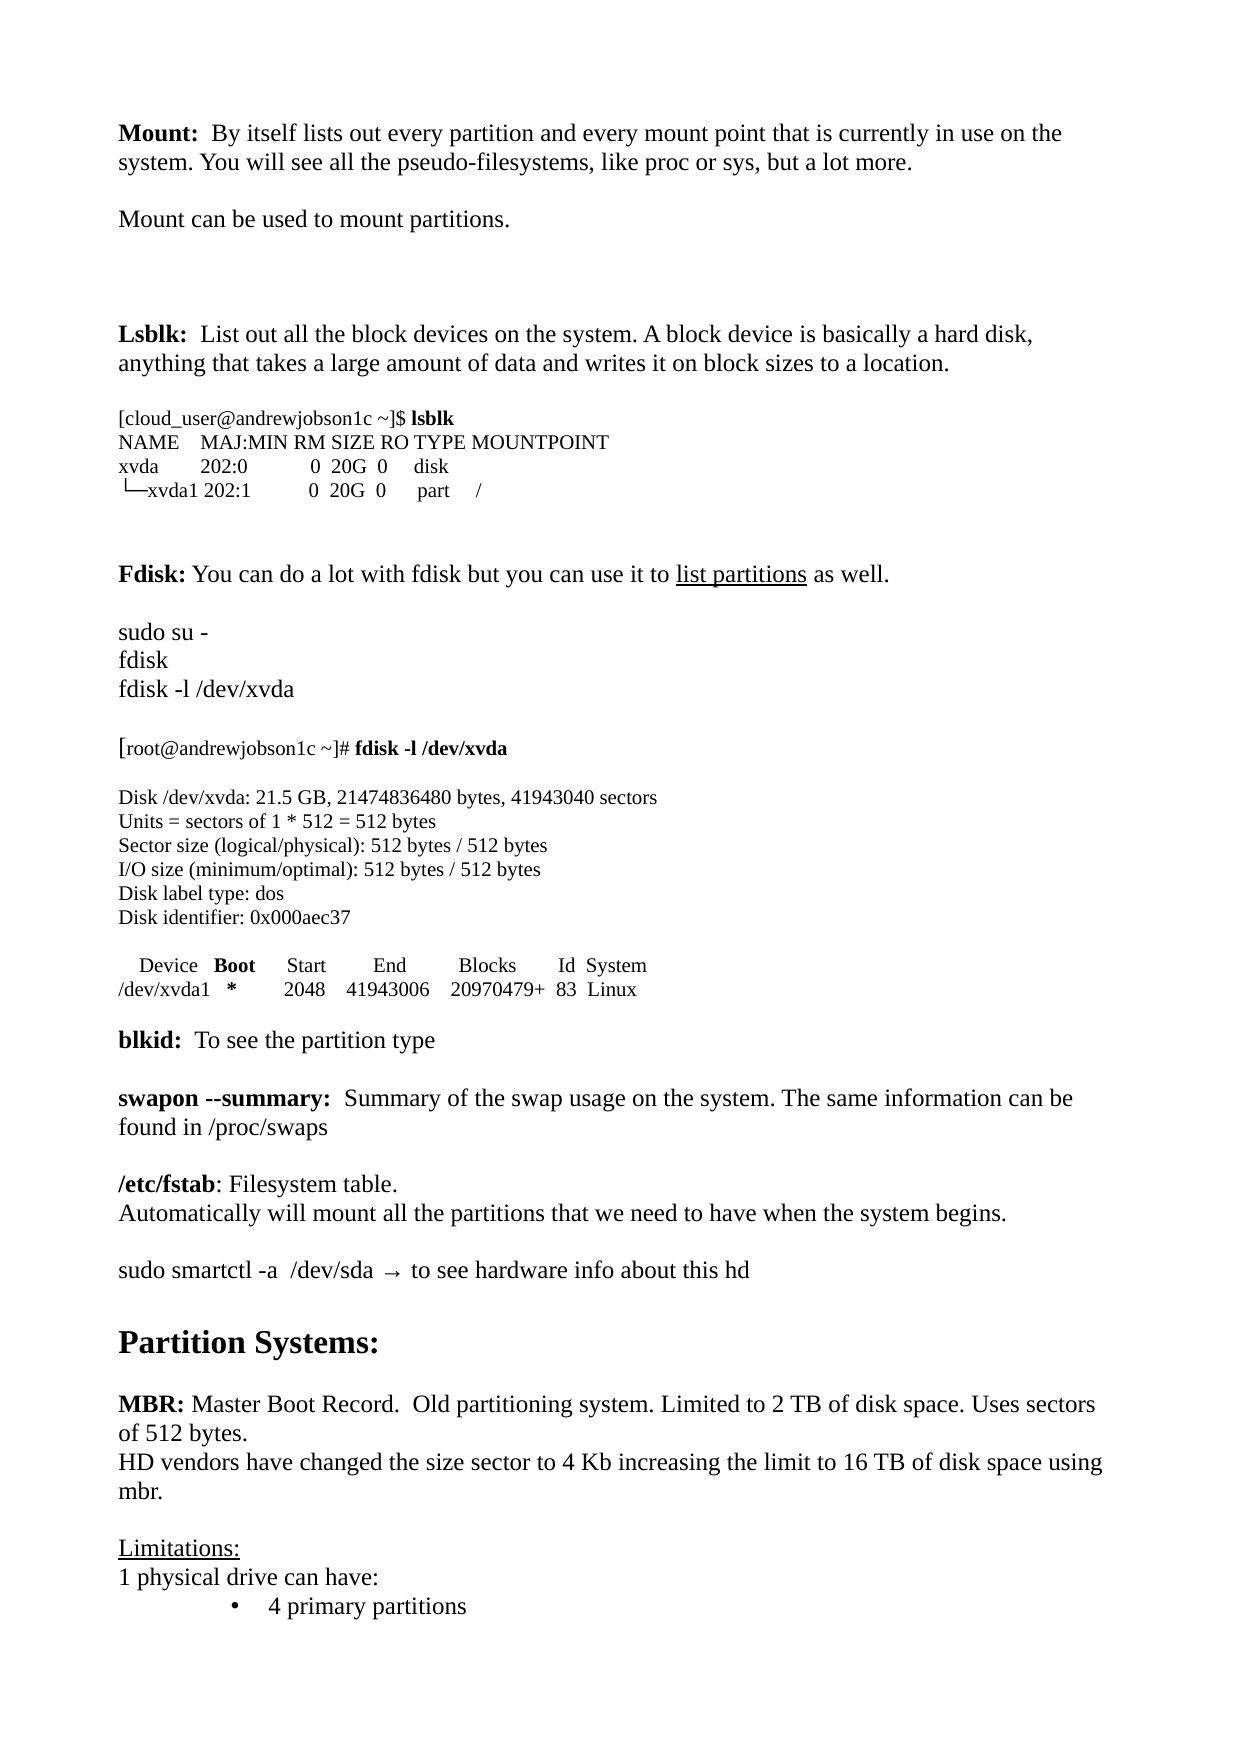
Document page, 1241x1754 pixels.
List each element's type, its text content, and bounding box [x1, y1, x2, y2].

text I/O size (minimum/optimal): 512 bytes / 512 bytes [118, 857, 1122, 881]
text HD vendors have changed the size sector to 4 Kb increasing the limit to 16 TB of disk space using mbr. [118, 1447, 1122, 1504]
text xvda 202:0 0 20G 0 disk [118, 454, 1122, 478]
text Fdisk: You can do a lot with fdisk but you can use it to list partitions as well. [118, 559, 1122, 588]
text [cloud_user@andrewjobson1c ~]$ lsblk [118, 406, 1122, 430]
text fdisk -l /dev/xvda [118, 674, 1122, 703]
text sudo smartctl -a /dev/sda → to see hardware info about this hd [118, 1255, 1122, 1284]
text MBR: Master Boot Record. Old partitioning system. Limited to 2 TB of disk space. Uses sectors of 512 bytes. [118, 1389, 1122, 1447]
text fdisk [118, 646, 1122, 674]
text Disk label type: dos [118, 881, 1122, 905]
text Sector size (logical/physical): 512 bytes / 512 bytes [118, 833, 1122, 857]
text Mount can be used to mount partitions. [118, 204, 1122, 233]
text /etc/fstab: Filesystem table. [118, 1169, 1122, 1198]
text Units = sectors of 1 * 512 = 512 bytes [118, 809, 1122, 833]
text /dev/xvda1 * 2048 41943006 20970479+ 83 Linux [118, 977, 1122, 1001]
text Lsblk: List out all the block devices on the system. A block device is basically a hard disk, anything that takes a large amount of data and writes it on block sizes to a location. [118, 319, 1122, 377]
text Automatically will mount all the partitions that we need to have when the system begins. [118, 1198, 1122, 1227]
text └─xvda1 202:1 0 20G 0 part / [118, 478, 1122, 502]
text Device Boot Start End Blocks Id System [118, 953, 1122, 977]
text Disk identifier: 0x000aec37 [118, 905, 1122, 929]
text Partition Systems: [118, 1322, 1122, 1361]
text Disk /dev/xvda: 21.5 GB, 21474836480 bytes, 41943040 sectors [118, 785, 1122, 809]
text blkid: To see the partition type [118, 1025, 1122, 1054]
text NAME MAJ:MIN RM SIZE RO TYPE MOUNTPOINT [118, 430, 1122, 454]
text Mount: By itself lists out every partition and every mount point that is currently in use on the system. You will see all the pseudo-filesystems, like proc or sys, but a lot more. [118, 118, 1122, 176]
text Limitations: [118, 1533, 1122, 1562]
text swapon --summary: Summary of the swap usage on the system. The same information can be found in /proc/swaps [118, 1083, 1122, 1140]
text [root@andrewjobson1c ~]# fdisk -l /dev/xvda [118, 732, 1122, 761]
text sudo su - [118, 617, 1122, 646]
list 4 primary partitions [231, 1591, 1122, 1619]
text 1 physical drive can have: [118, 1562, 1122, 1591]
